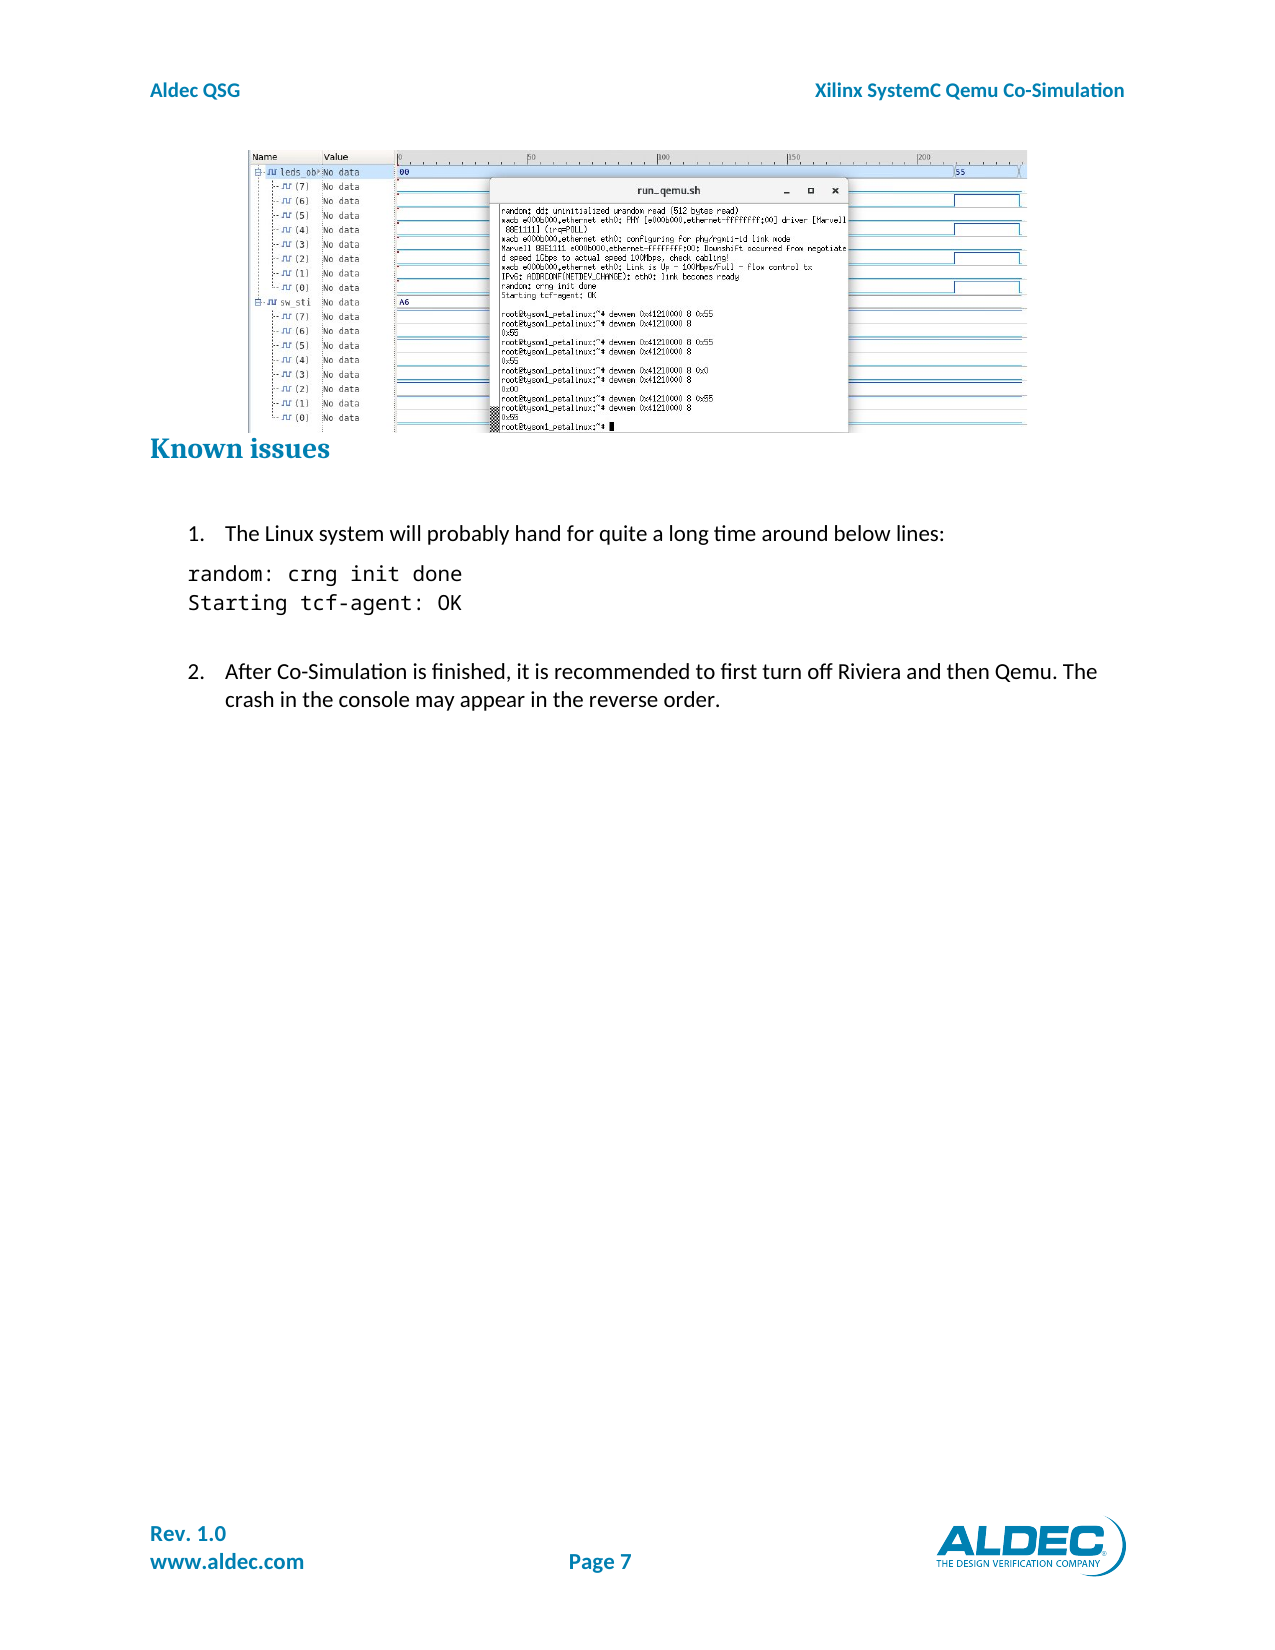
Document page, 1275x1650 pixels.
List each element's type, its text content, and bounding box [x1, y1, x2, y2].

list The Linux system will probably hand for quite a long time around below lines: [187, 519, 1125, 547]
text random: crng init done [187, 559, 1125, 588]
picture [927, 1507, 1135, 1585]
picture [248, 150, 1028, 433]
text Starting tcf-agent: OK [187, 588, 1125, 616]
subtitle Known issues [150, 175, 1125, 466]
list After Co-Simulation is finished, it is recommended to first turn off Riviera and then Qemu. The crash in the console may appear in the reverse order. [187, 657, 1125, 713]
